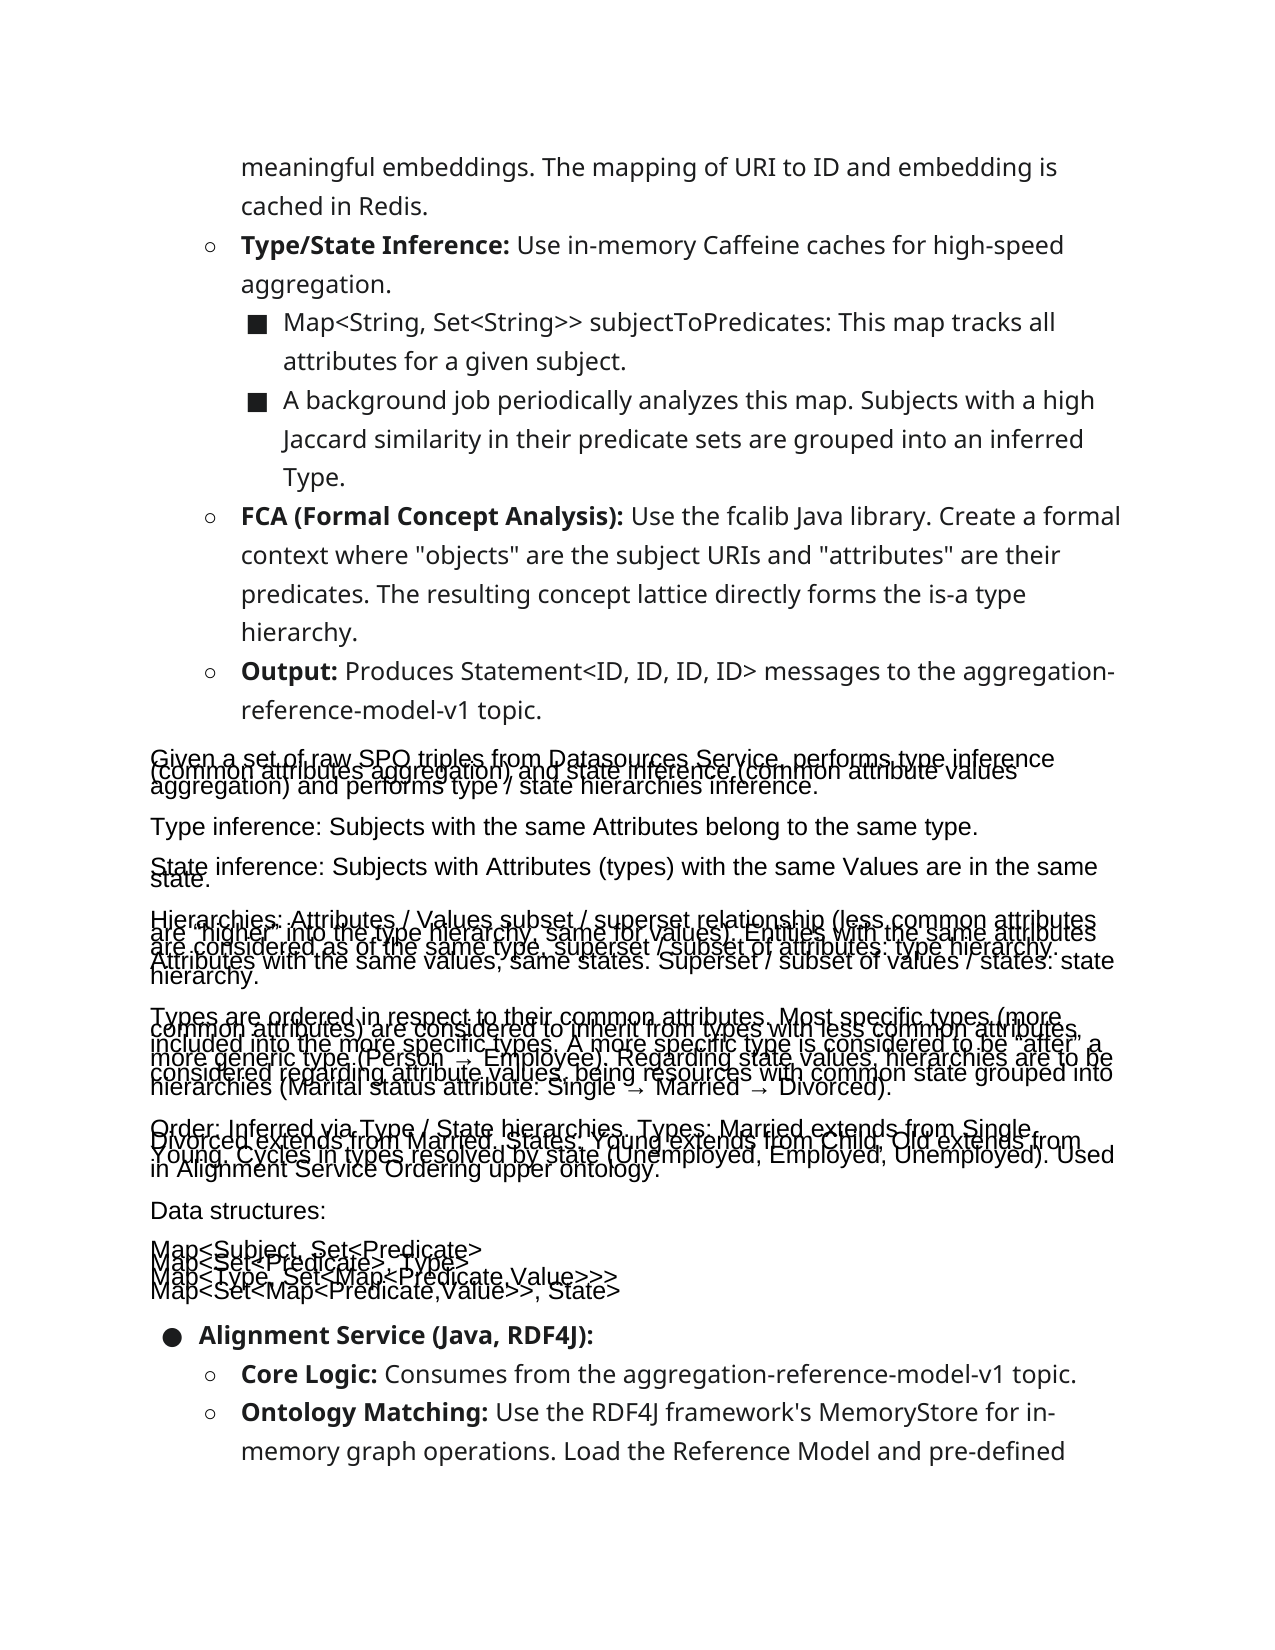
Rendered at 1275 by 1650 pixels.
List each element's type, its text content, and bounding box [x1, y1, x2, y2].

list Alignment Service (Java, RDF4J): [161, 1317, 1125, 1352]
text Order: Inferred via Type / State hierarchies. Types: Married extends from Single, Divorced extends from Married. States: Young extends from Child, Old extends from Young. Cycles in types resolved by state (Unemployed, Employed, Unemployed). Used in Alignment Service Ordering upper ontology. [150, 1126, 1125, 1183]
list Map<String, Set<String>> subjectToPredicates: This map tracks all attributes for a given subject. [245, 305, 1125, 378]
list A background job periodically analyzes this map. Subjects with a high Jaccard similarity in their predicate sets are grouped into an inferred Type. [245, 382, 1125, 494]
text Type inference: Subjects with the same Attributes belong to the same type. [181, 824, 375, 839]
list meaningful embeddings. The mapping of URI to ID and embedding is cached in Redis. [203, 150, 1125, 223]
text Given a set of raw SPO triples from Datasources Service, performs type inference (common attributes aggregation) and state inference (common attribute values aggregation) and performs type / state hierarchies inference. [285, 756, 463, 799]
text Type inference: Subjects with the same Attributes belong to the same type. [377, 824, 776, 839]
list Core Logic: Consumes from the aggregation-reference-model-v1 topic. [203, 1356, 1125, 1390]
list Output: Produces Statement<ID, ID, ID, ID> messages to the aggregation-reference-model-v1 topic. [203, 654, 1125, 727]
text Type inference: Subjects with the same Attributes belong to the same type. [777, 824, 936, 839]
text State inference: Subjects with Attributes (types) with the same Values are in the same state. [150, 864, 1125, 892]
list Type/State Inference: Use in-memory Caffeine caches for high-speed aggregation. [203, 227, 1125, 300]
list Ontology Matching: Use the RDF4J framework's MemoryStore for in-memory graph operations. Load the Reference Model and pre-defined [203, 1395, 1125, 1468]
list FCA (Formal Concept Analysis): Use the fcalib Java library. Create a formal context where "objects" are the subject URIs and "attributes" are their predicates. The resulting concept lattice directly forms the is-a type hierarchy. [203, 499, 1125, 649]
text Given a set of raw SPO triples from Datasources Service, performs type inference (common attributes aggregation) and state inference (common attribute values aggregation) and performs type / state hierarchies inference. [455, 756, 1125, 799]
text Data structures: [150, 1208, 1125, 1222]
text Type inference: Subjects with the same Attributes belong to the same type. [947, 824, 1125, 839]
text Hierarchies: Attributes / Values subset / superset relationship (less common attributes are “higher” into the type hierarchy, same for values). Entities with the same attributes are considered as of the same type, superset / subset of attributes: type hierarchy. Attributes with the same values, same states. Superset / subset of values / states: state hierarchy. [150, 917, 1125, 989]
text Given a set of raw SPO triples from Datasources Service, performs type inference (common attributes aggregation) and state inference (common attribute values aggregation) and performs type / state hierarchies inference. [150, 756, 287, 799]
text Types are ordered in respect to their common attributes. Most specific types (more common attributes) are considered to inherit from types with less common attributes included into the more specific types. A more specific type is considered to be “after” a more generic type (Person → Employee). Regarding state values, hierarchies are to be considered regarding attribute values, being resources with common state grouped into hierarchies (Marital status attribute: Single → Married → Divorced). [150, 1014, 1125, 1101]
text Map<Subject, Set<Predicate> Map<Set<Predicate>, Type> Map<Type, Set<Map<Predicate,Value>>> Map<Set<Map<Predicate,Value>>, State> [150, 1247, 1125, 1305]
